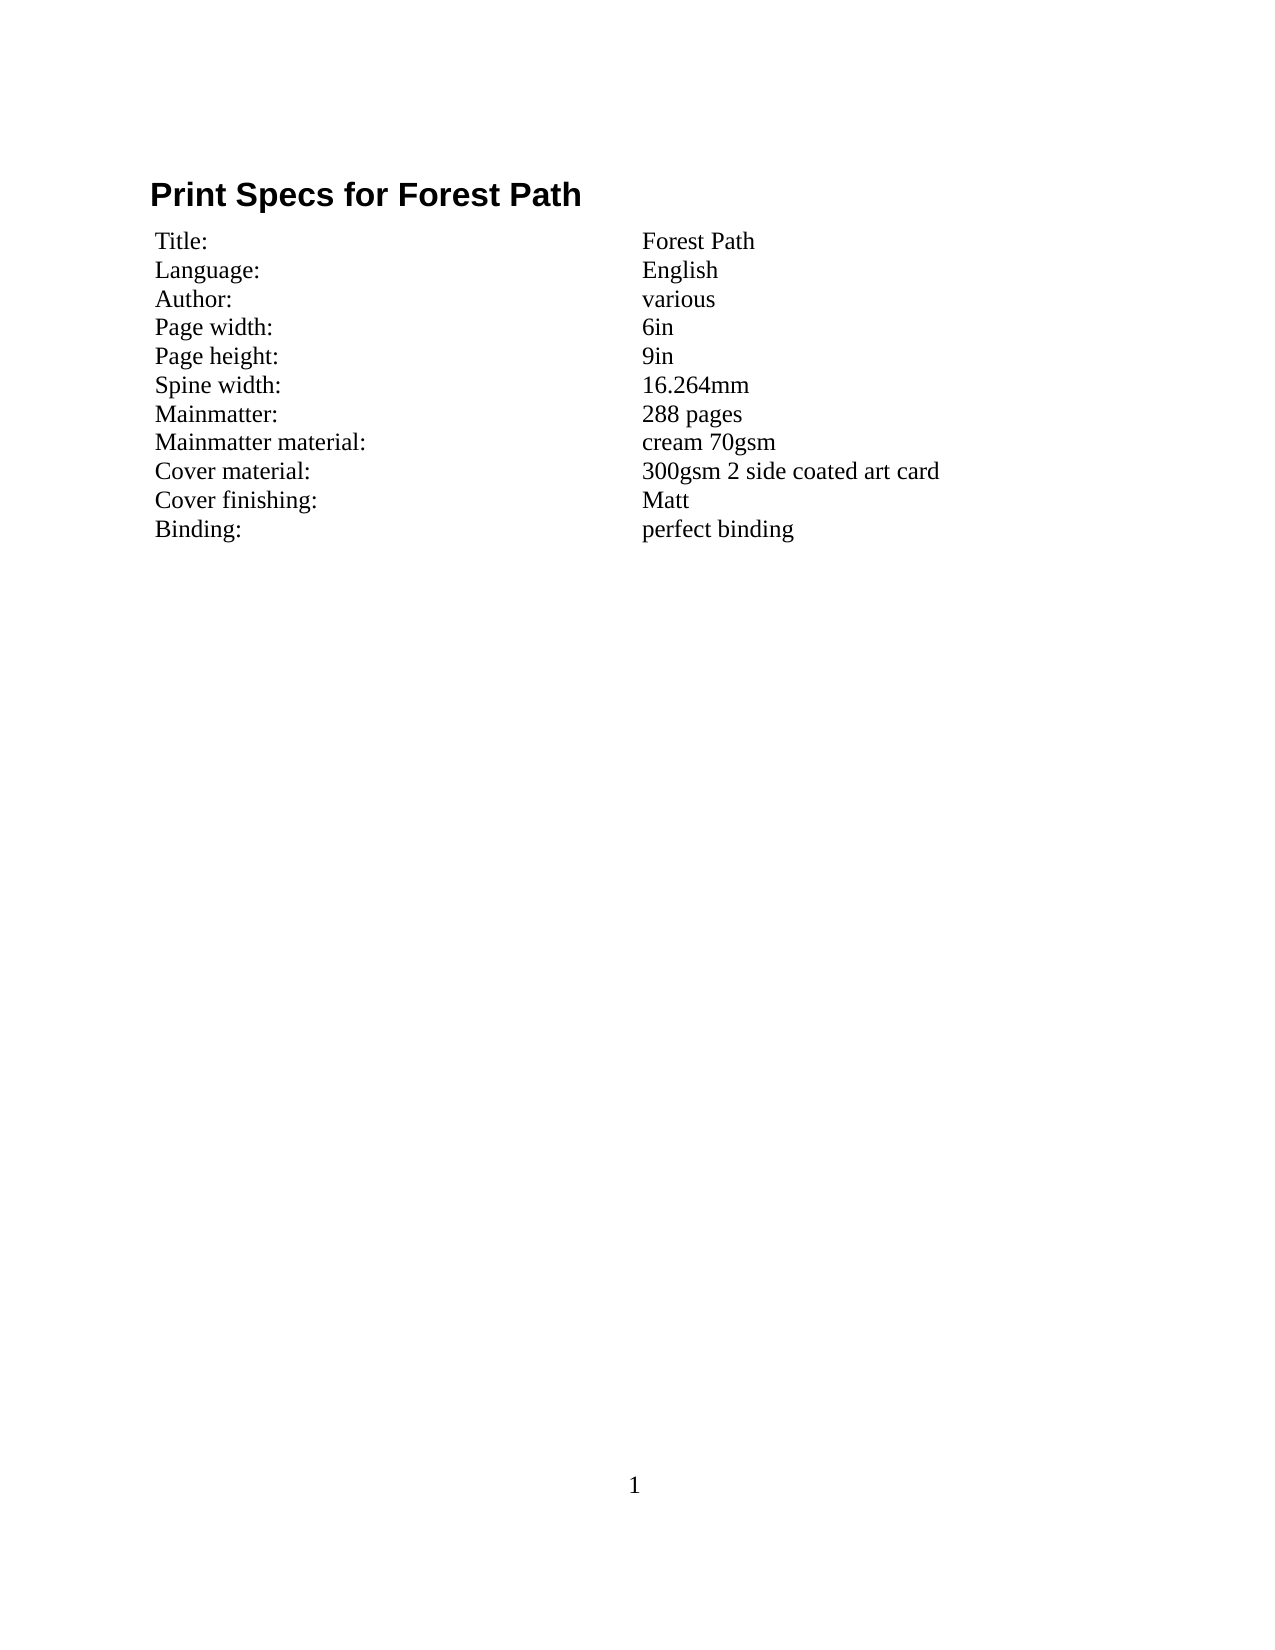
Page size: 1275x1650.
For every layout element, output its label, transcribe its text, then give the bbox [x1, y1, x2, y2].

table_cell Spine width: [150, 370, 637, 399]
subtitle Print Specs for Forest Path [150, 175, 1125, 214]
table_cell 6in [638, 313, 1125, 341]
table_cell Author: [150, 284, 637, 312]
table_cell Page width: [150, 313, 637, 341]
table_cell Cover finishing: [150, 485, 637, 514]
table_cell Matt [638, 485, 1125, 514]
table_cell 288 pages [638, 399, 1125, 427]
table_cell Language: [150, 255, 637, 284]
table_cell perfect binding [638, 514, 1125, 542]
table_cell various [638, 284, 1125, 312]
table_cell English [638, 255, 1125, 284]
table_cell Cover material: [150, 456, 637, 485]
table_cell 16.264mm [638, 370, 1125, 399]
table_cell cream 70gsm [638, 428, 1125, 456]
table_cell 300gsm 2 side coated art card [638, 456, 1125, 485]
table_cell Binding: [150, 514, 637, 542]
table_cell 9in [638, 341, 1125, 370]
table_header Title: [150, 226, 637, 255]
table_cell Page height: [150, 341, 637, 370]
table_header Forest Path [638, 226, 1125, 255]
table_cell Mainmatter material: [150, 428, 637, 456]
table_cell Mainmatter: [150, 399, 637, 427]
